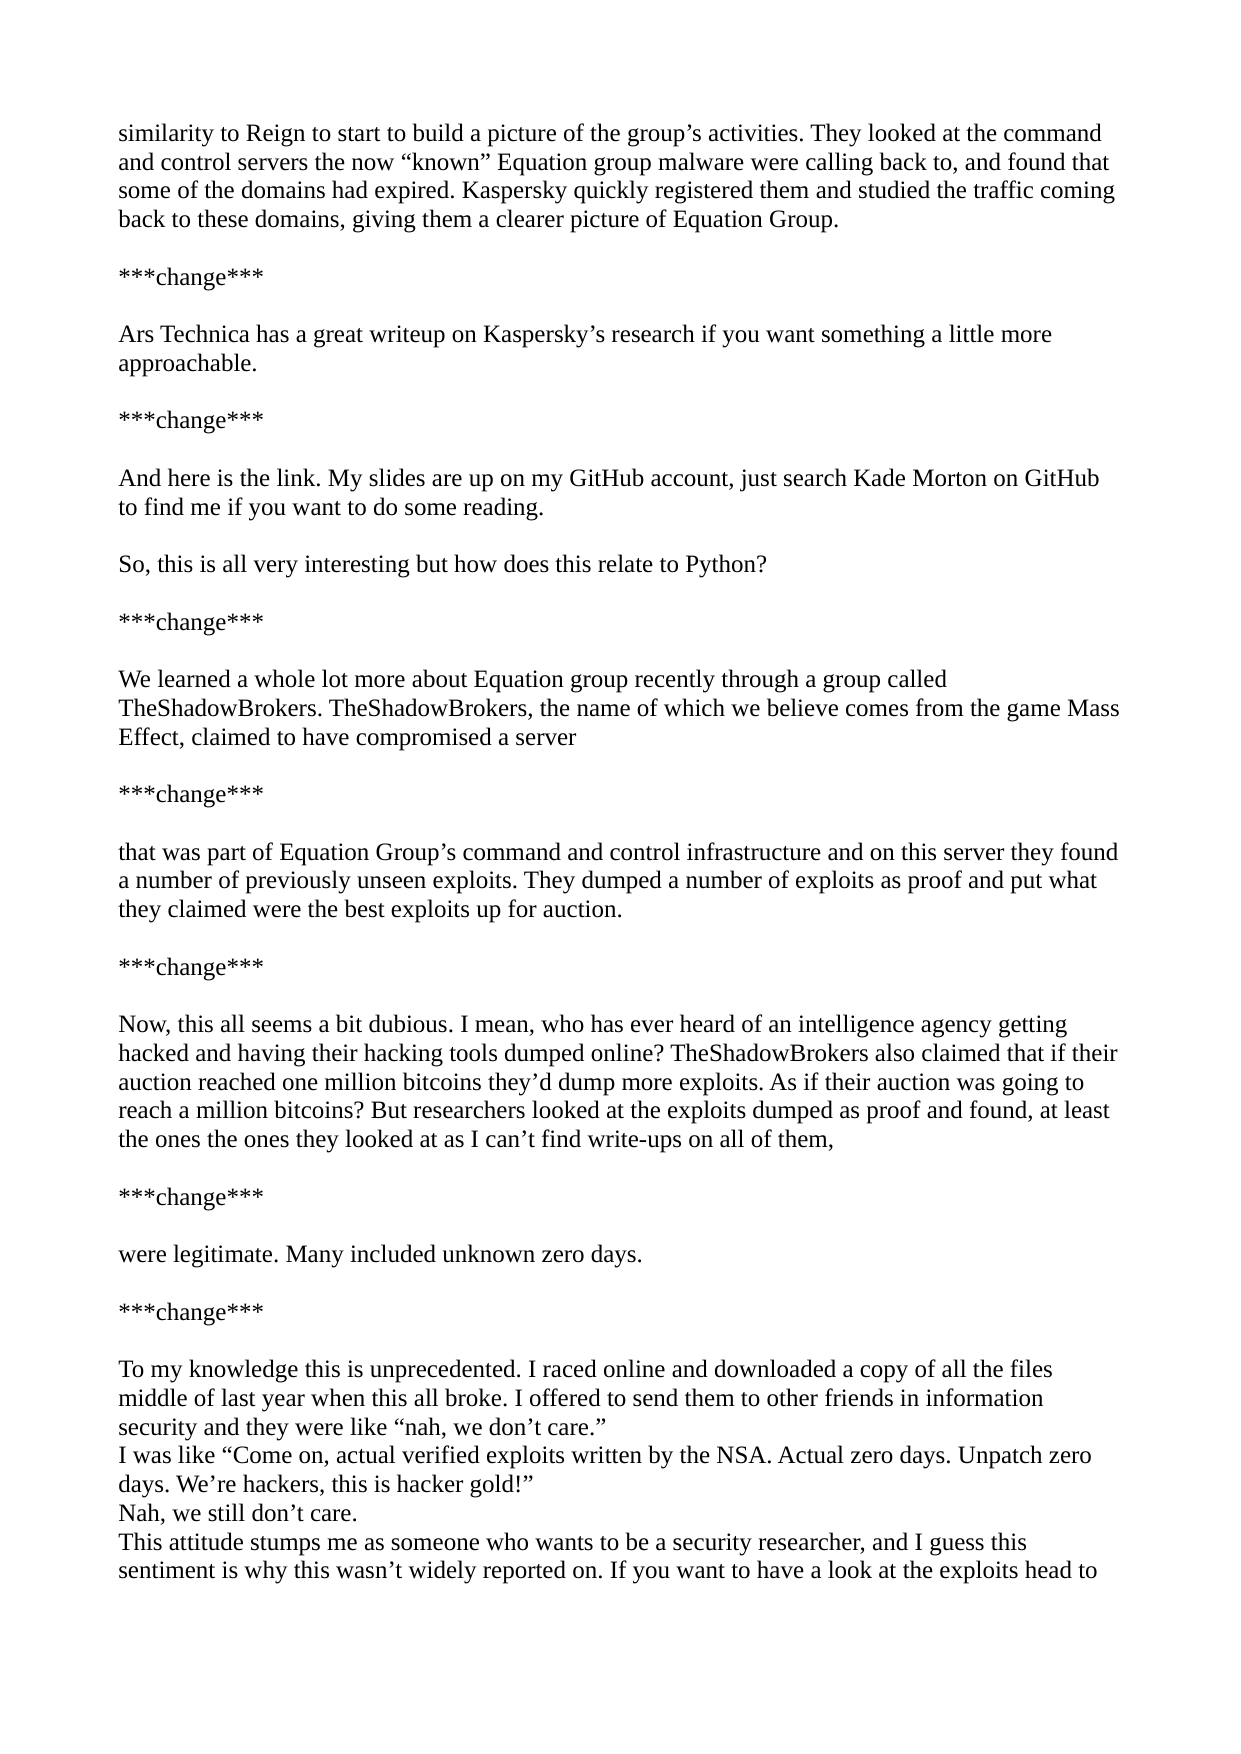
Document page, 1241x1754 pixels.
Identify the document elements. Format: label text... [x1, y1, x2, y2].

text To my knowledge this is unprecedented. I raced online and downloaded a copy of all the files middle of last year when this all broke. I offered to send them to other friends in information security and they were like “nah, we don’t care.” [118, 1354, 1122, 1441]
text And here is the link. My slides are up on my GitHub account, just search Kade Morton on GitHub to find me if you want to do some reading. [118, 463, 1122, 521]
text We learned a whole lot more about Equation group recently through a group called TheShadowBrokers. TheShadowBrokers, the name of which we believe comes from the game Mass Effect, claimed to have compromised a server [118, 664, 1122, 751]
text Nah, we still don’t care. [118, 1498, 1122, 1527]
text were legitimate. Many included unknown zero days. [118, 1239, 1122, 1268]
text This attitude stumps me as someone who wants to be a security researcher, and I guess this sentiment is why this wasn’t widely reported on. If you want to have a look at the exploits head to [118, 1527, 1122, 1584]
text ***change*** [118, 262, 1122, 291]
text ***change*** [118, 406, 1122, 434]
text similarity to Reign to start to build a picture of the group’s activities. They looked at the command and control servers the now “known” Equation group malware were calling back to, and found that some of the domains had expired. Kaspersky quickly registered them and studied the traffic coming back to these domains, giving them a clearer picture of Equation Group. [118, 118, 1122, 233]
text I was like “Come on, actual verified exploits written by the NSA. Actual zero days. Unpatch zero days. We’re hackers, this is hacker gold!” [118, 1441, 1122, 1498]
text ***change*** [118, 952, 1122, 981]
text that was part of Equation Group’s command and control infrastructure and on this server they found a number of previously unseen exploits. They dumped a number of exploits as proof and put what they claimed were the best exploits up for auction. [118, 837, 1122, 923]
text ***change*** [118, 1297, 1122, 1326]
text So, this is all very interesting but how does this relate to Python? [118, 549, 1122, 578]
text ***change*** [118, 779, 1122, 808]
text ***change*** [118, 1182, 1122, 1211]
text Now, this all seems a bit dubious. I mean, who has ever heard of an intelligence agency getting hacked and having their hacking tools dumped online? TheShadowBrokers also claimed that if their auction reached one million bitcoins they’d dump more exploits. As if their auction was going to reach a million bitcoins? But researchers looked at the exploits dumped as proof and found, at least the ones the ones they looked at as I can’t find write-ups on all of them, [118, 1009, 1122, 1153]
text ***change*** [118, 607, 1122, 636]
text Ars Technica has a great writeup on Kaspersky’s research if you want something a little more approachable. [118, 319, 1122, 377]
